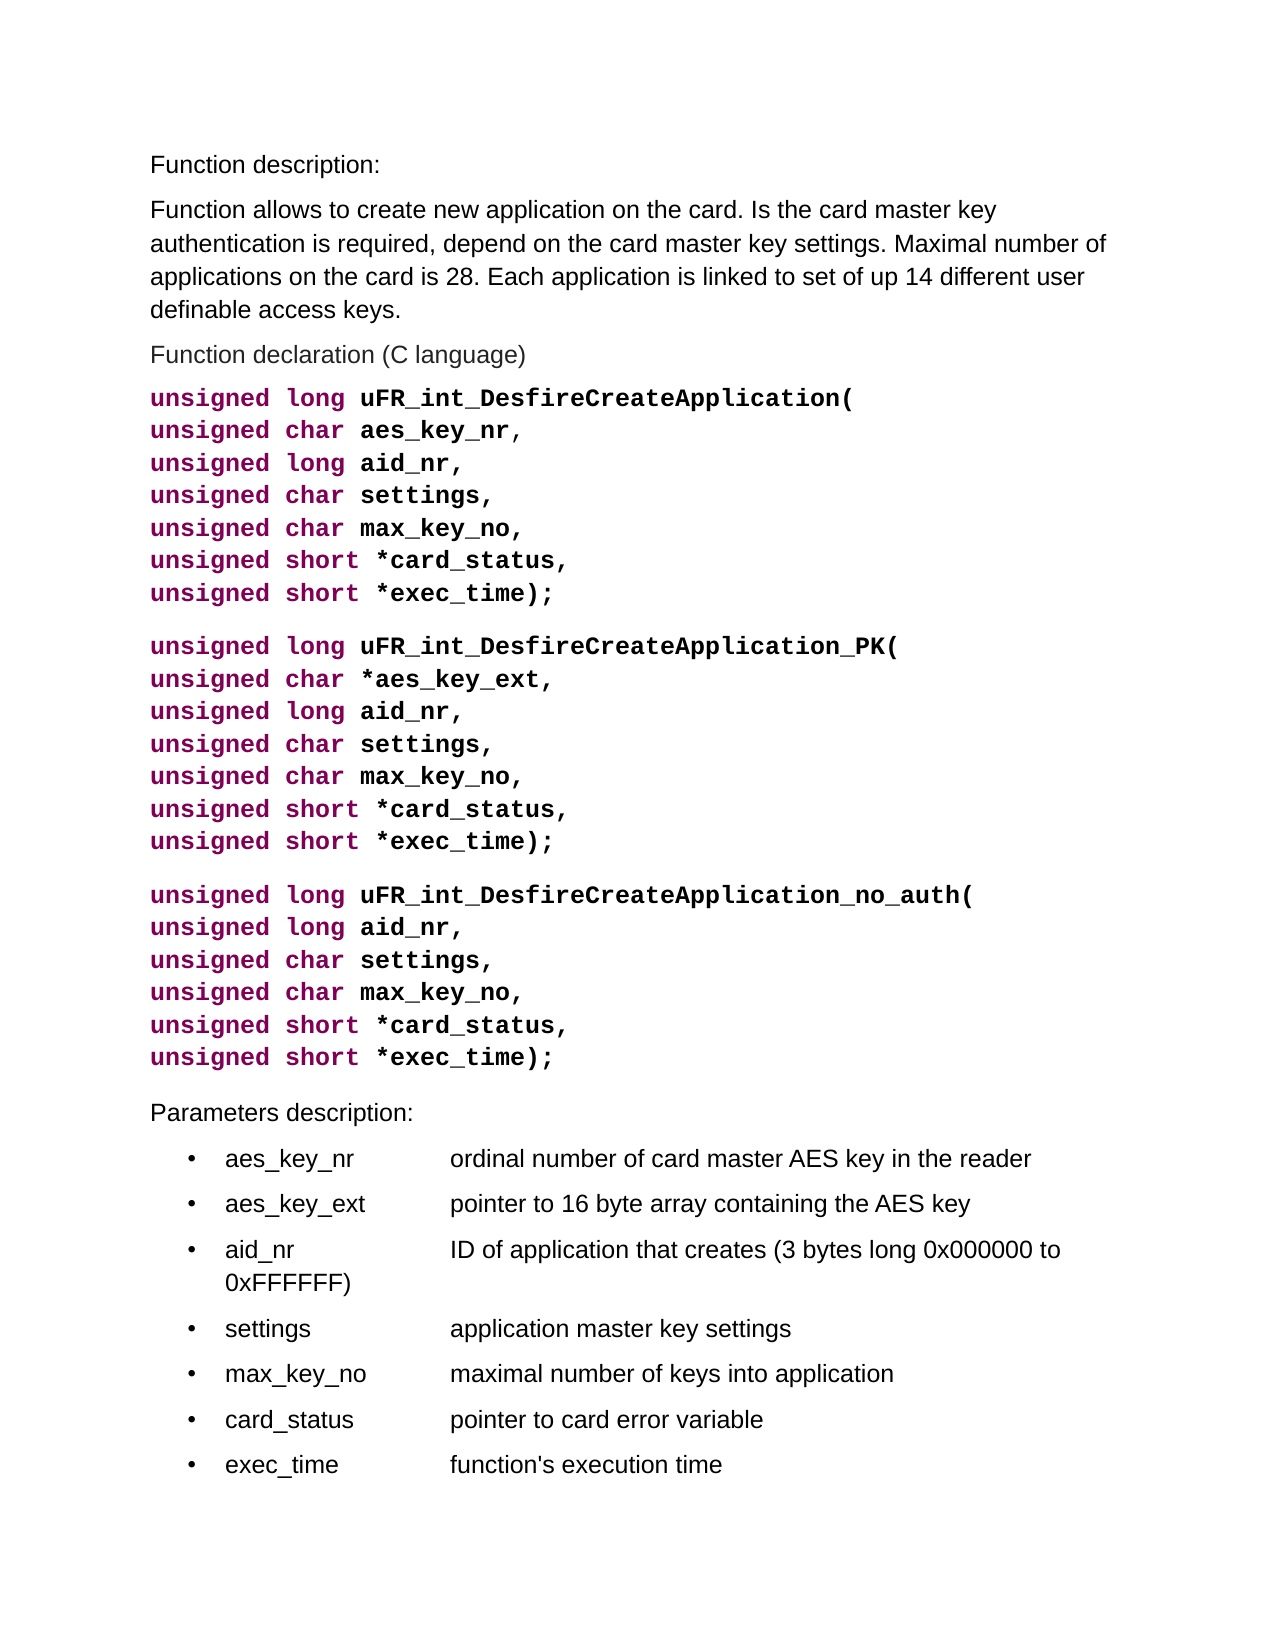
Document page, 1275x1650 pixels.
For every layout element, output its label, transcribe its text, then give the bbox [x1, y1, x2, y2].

list aes_key_ext pointer to 16 byte array containing the AES key [187, 1189, 1125, 1218]
text unsigned long uFR_int_DesfireCreateApplication_PK( unsigned char *aes_key_ext, unsigned long aid_nr, unsigned char settings, unsigned char max_key_no, unsigned short *card_status, unsigned short *exec_time); [150, 634, 1125, 857]
list exec_time function's execution time [187, 1450, 1125, 1479]
text unsigned long uFR_int_DesfireCreateApplication_no_auth( unsigned long aid_nr, unsigned char settings, unsigned char max_key_no, unsigned short *card_status, unsigned short *exec_time); [150, 882, 1125, 1073]
text unsigned long uFR_int_DesfireCreateApplication( unsigned char aes_key_nr, unsigned long aid_nr, unsigned char settings, unsigned char max_key_no, unsigned short *card_status, unsigned short *exec_time); [150, 386, 1125, 609]
text Function declaration (C language) [150, 340, 1125, 369]
list card_status pointer to card error variable [187, 1405, 1125, 1434]
list aes_key_nr ordinal number of card master AES key in the reader [187, 1144, 1125, 1172]
list max_key_no maximal number of keys into application [187, 1359, 1125, 1388]
list settings application master key settings [187, 1313, 1125, 1342]
text Function description: [150, 150, 1125, 179]
list aid_nr ID of application that creates (3 bytes long 0x000000 to 0xFFFFFF) [187, 1235, 1125, 1297]
text Parameters description: [150, 1098, 1125, 1127]
text Function allows to create new application on the card. Is the card master key authentication is required, depend on the card master key settings. Maximal number of applications on the card is 28. Each application is linked to set of up 14 different user definable access keys. [150, 196, 1125, 323]
